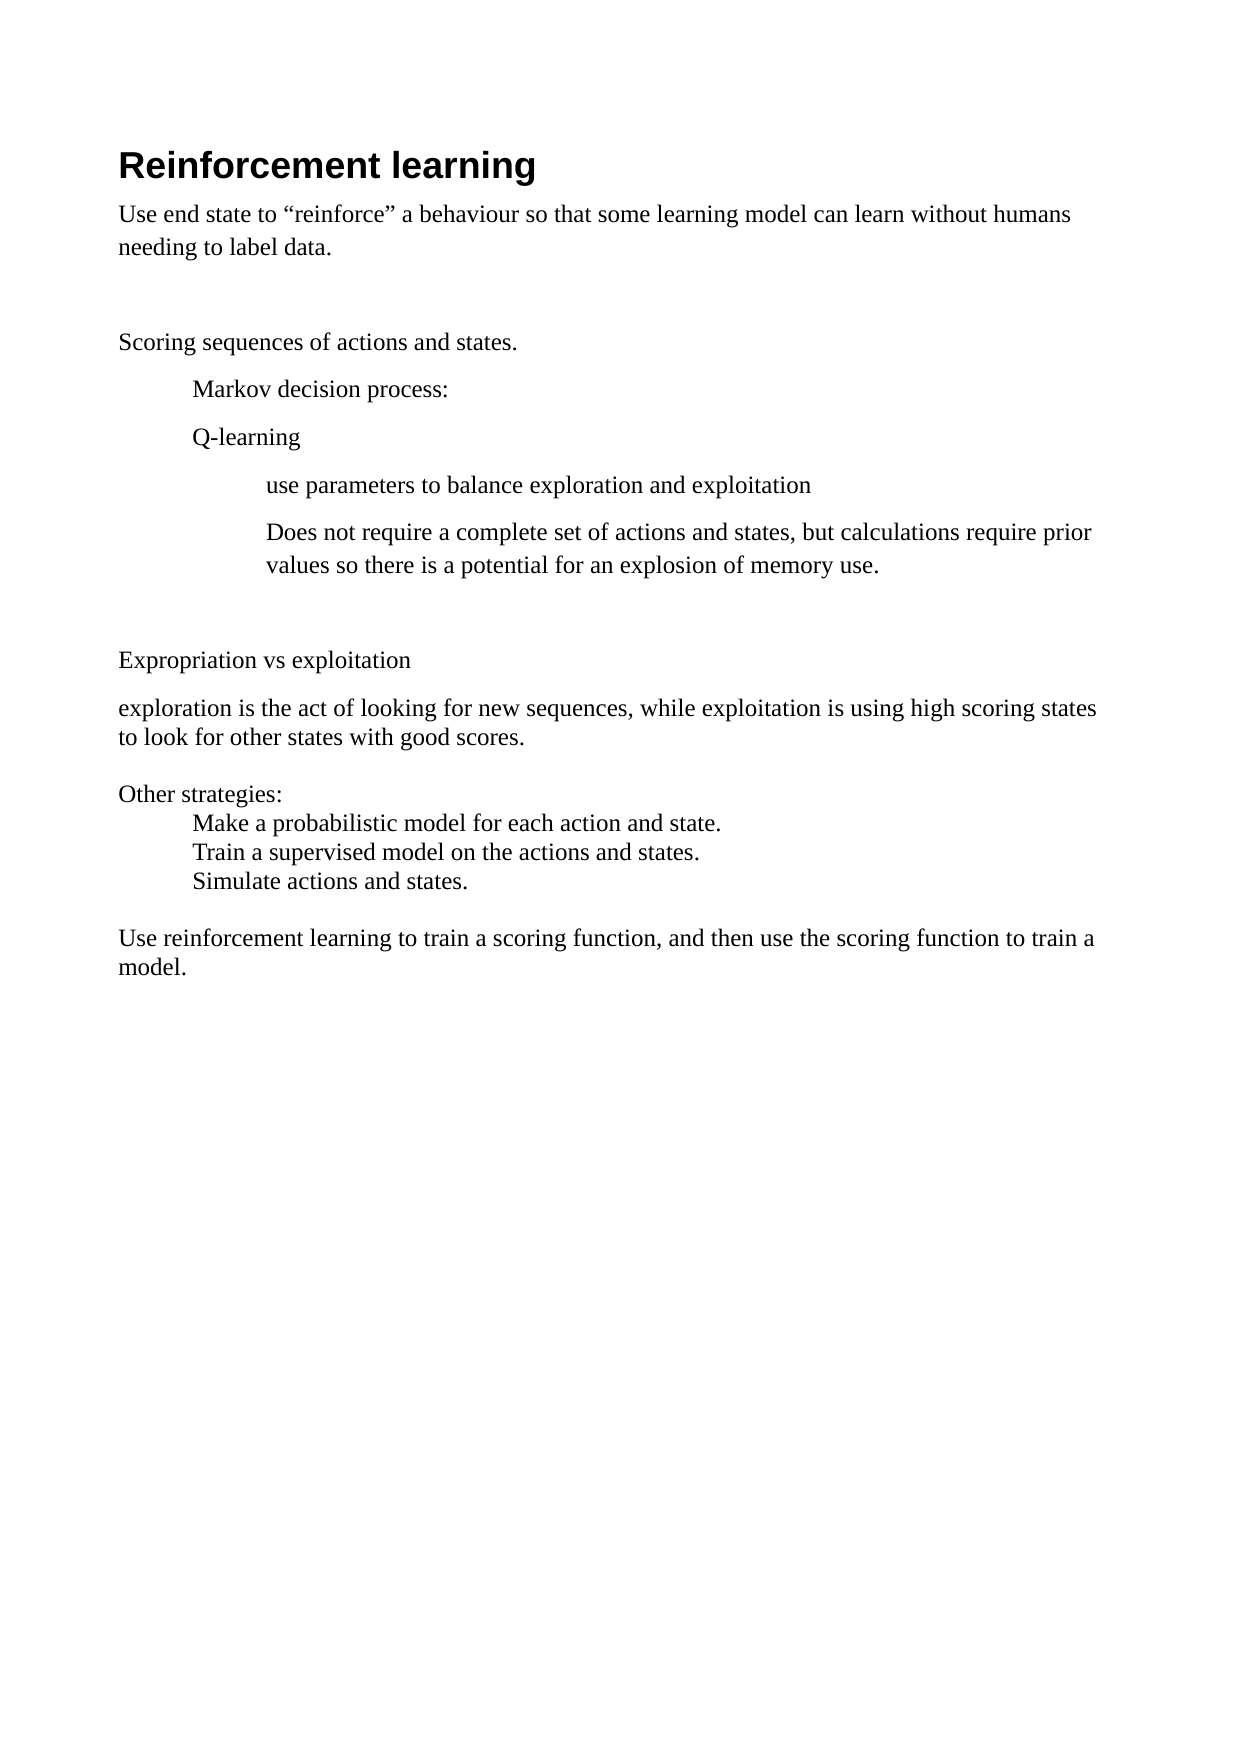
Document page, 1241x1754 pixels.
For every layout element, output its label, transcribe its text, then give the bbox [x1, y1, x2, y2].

text Other strategies: [118, 779, 1122, 808]
text use parameters to balance exploration and exploitation [118, 470, 1122, 498]
text Expropriation vs exploitation [118, 646, 1122, 674]
text Q-learning [118, 422, 1122, 451]
subtitle Reinforcement learning [118, 143, 1122, 186]
text Markov decision process: [118, 374, 1122, 403]
text exploration is the act of looking for new sequences, while exploitation is using high scoring states to look for other states with good scores. [118, 693, 1122, 751]
text Does not require a complete set of actions and states, but calculations require prior values so there is a potential for an explosion of memory use. [118, 517, 1122, 579]
text Train a supervised model on the actions and states. [118, 837, 1122, 866]
text Simulate actions and states. [118, 866, 1122, 894]
text Use reinforcement learning to train a scoring function, and then use the scoring function to train a model. [118, 923, 1122, 981]
text Use end state to “reinforce” a behaviour so that some learning model can learn without humans needing to label data. [118, 199, 1122, 261]
text Make a probabilistic model for each action and state. [118, 808, 1122, 837]
text Scoring sequences of actions and states. [118, 327, 1122, 356]
